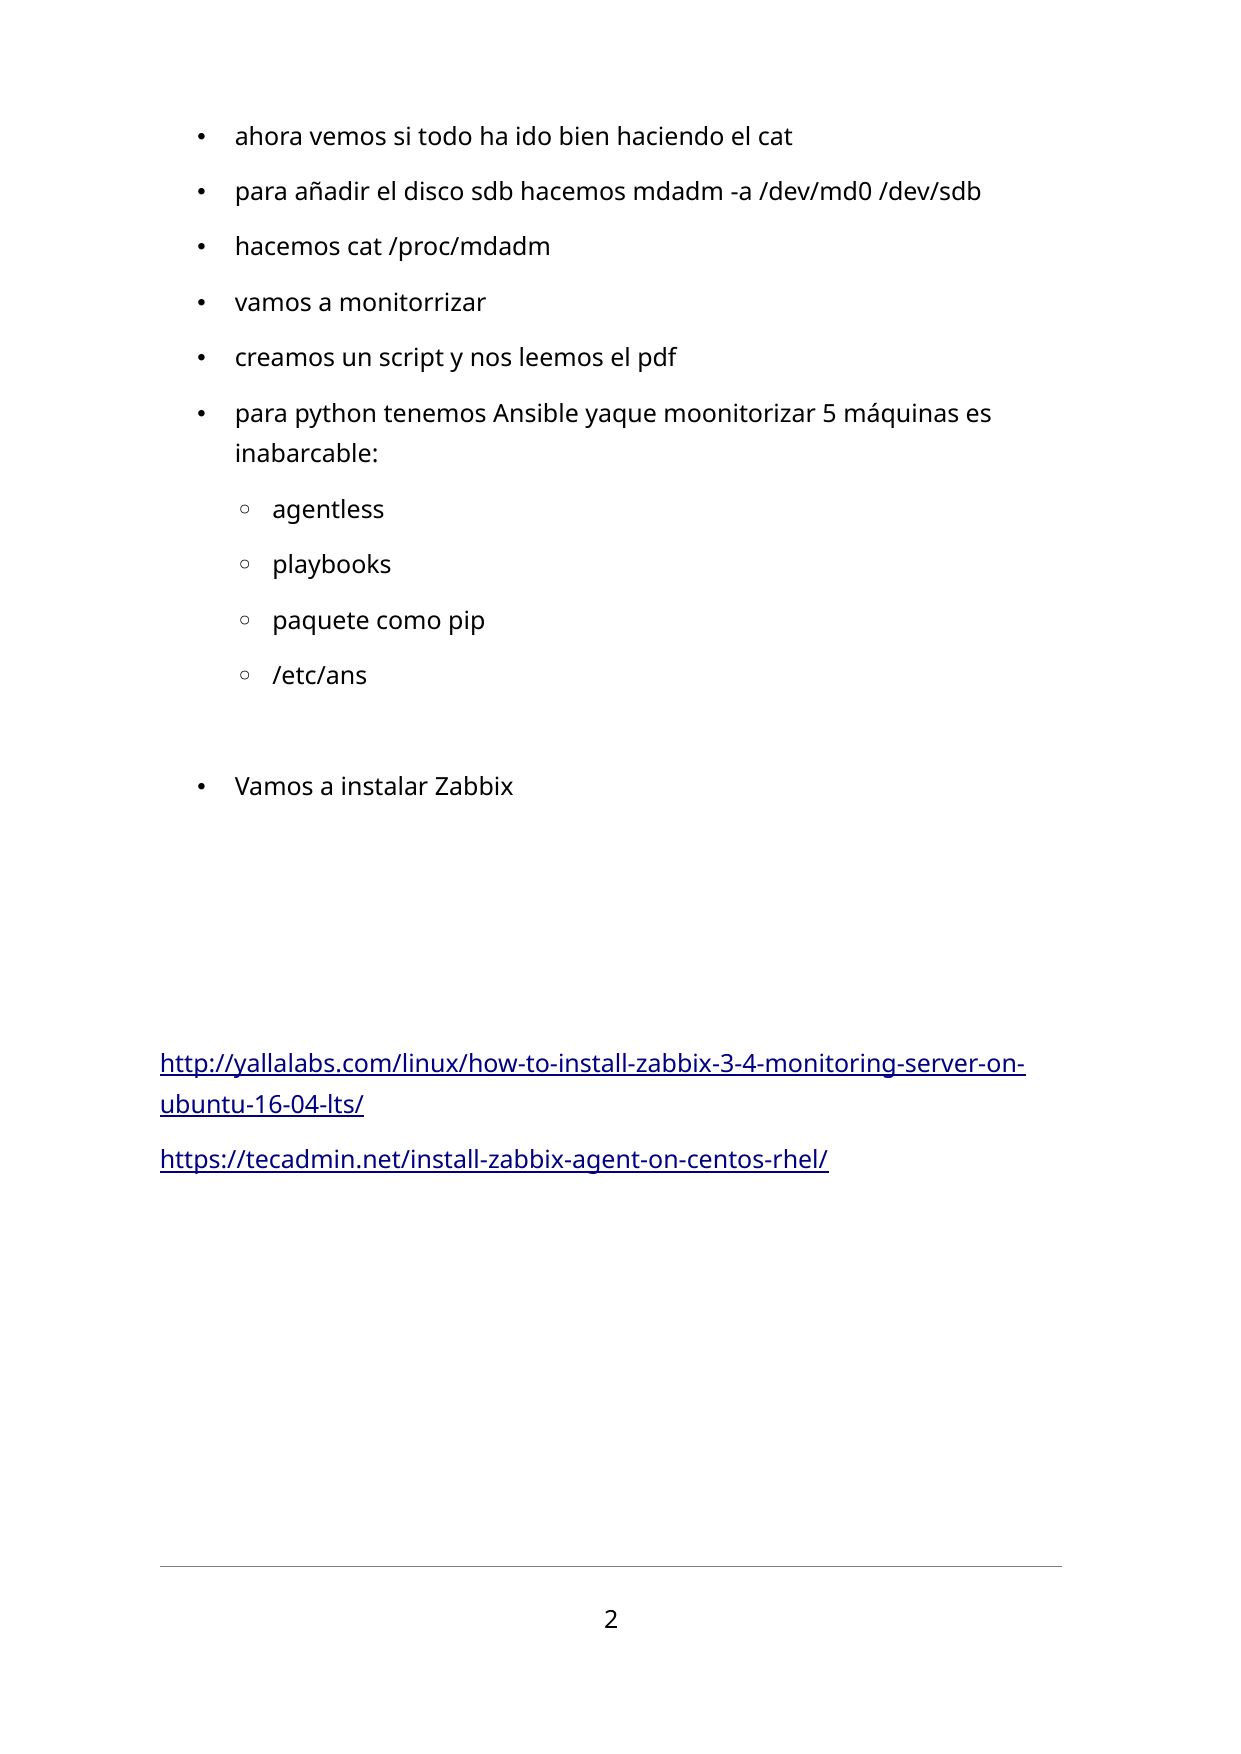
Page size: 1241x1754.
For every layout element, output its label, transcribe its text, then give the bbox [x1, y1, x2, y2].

list creamos un script y nos leemos el pdf [197, 340, 1062, 374]
list playbooks [234, 547, 1062, 581]
list vamos a monitorrizar [197, 284, 1062, 318]
list paquete como pip [234, 602, 1062, 636]
text https://tecadmin.net/install-zabbix-agent-on-centos-rhel/ [159, 1142, 1062, 1176]
list ahora vemos si todo ha ido bien haciendo el cat [197, 118, 1062, 152]
list agentless [234, 491, 1062, 526]
list hacemos cat /proc/mdadm [197, 229, 1062, 263]
list para python tenemos Ansible yaque moonitorizar 5 máquinas es inabarcable: [197, 395, 1062, 470]
list Vamos a instalar Zabbix [197, 768, 1062, 803]
text http://yallalabs.com/linux/how-to-install-zabbix-3-4-monitoring-server-on-ubuntu-16-04-lts/ [159, 1046, 1062, 1121]
list para añadir el disco sdb hacemos mdadm -a /dev/md0 /dev/sdb [197, 173, 1062, 208]
list /etc/ans [234, 658, 1062, 692]
